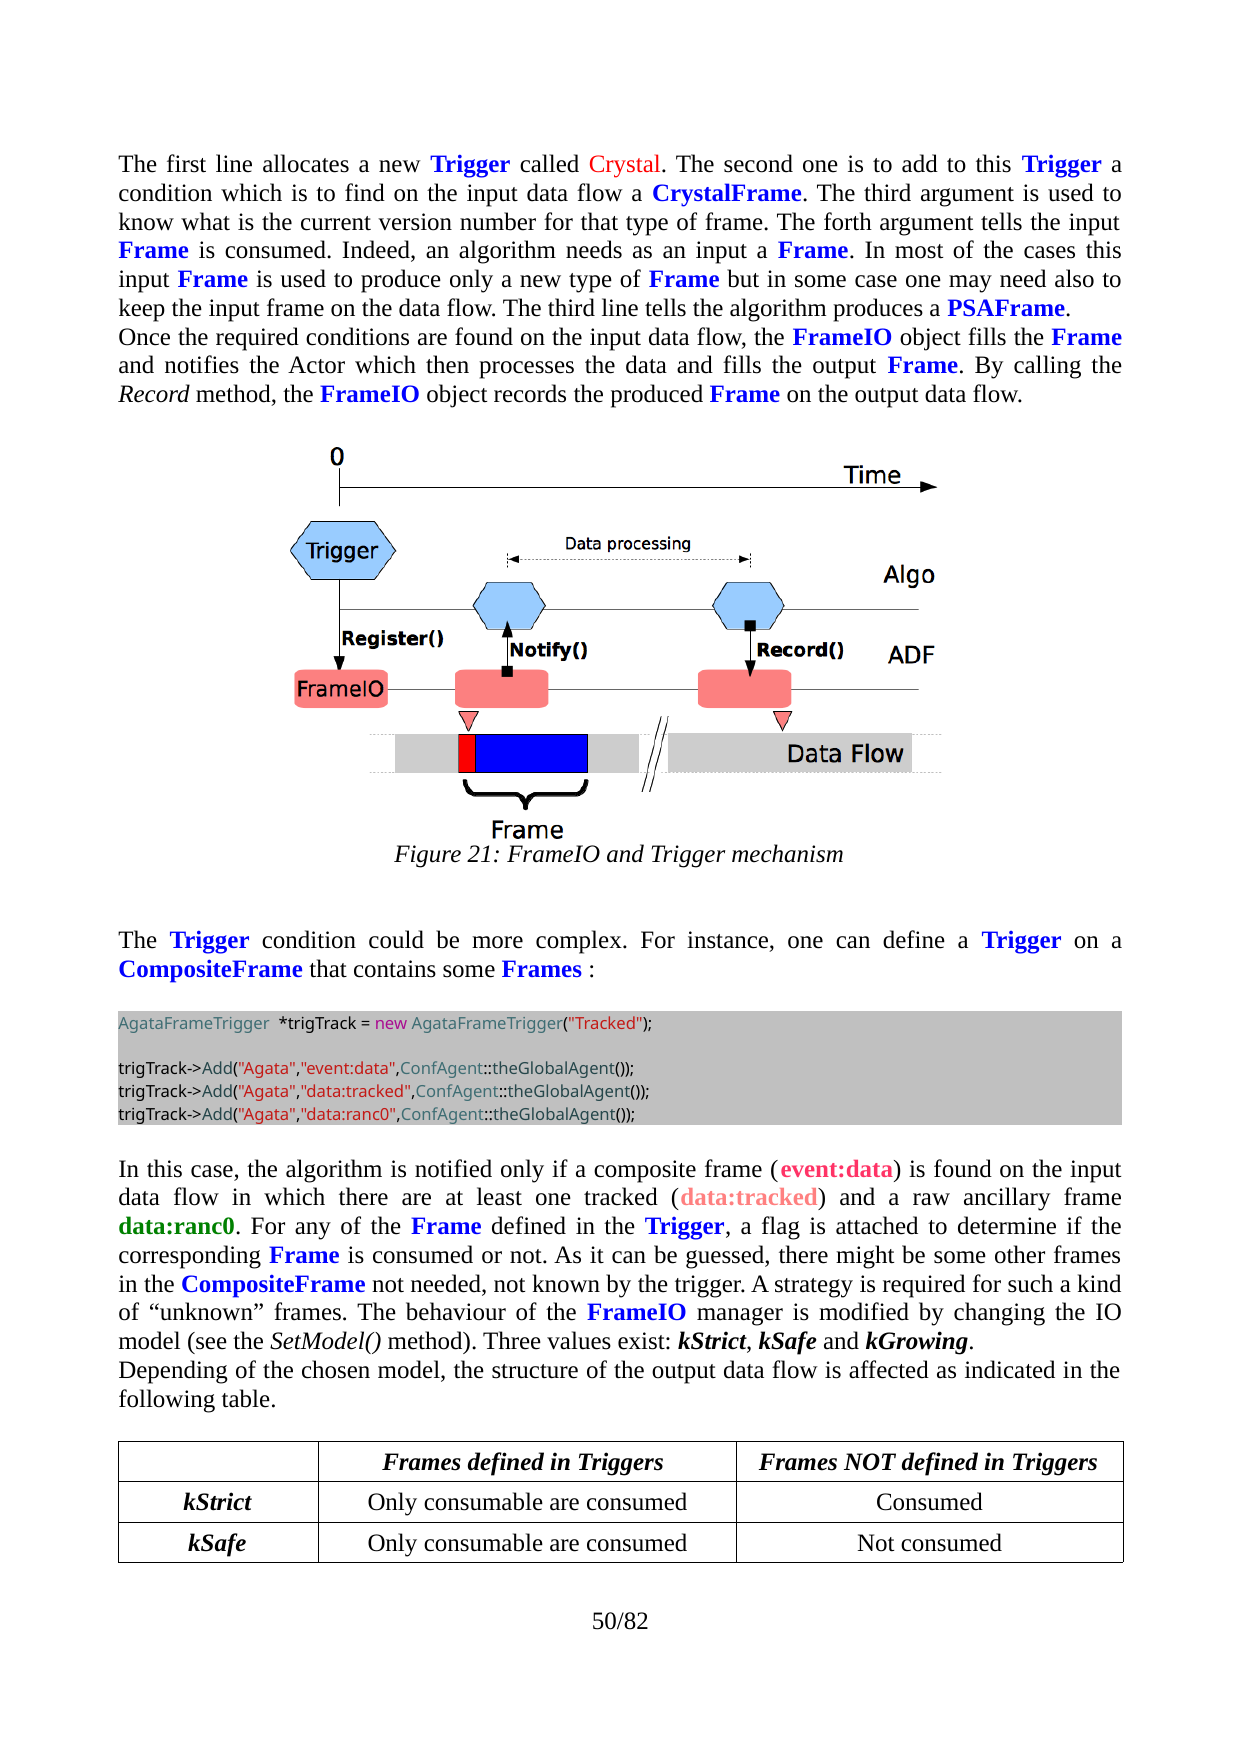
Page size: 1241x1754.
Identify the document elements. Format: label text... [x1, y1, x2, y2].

text The Trigger condition could be more complex. For instance, one can define a Trigger on a CompositeFrame that contains some Frames : [118, 925, 1122, 983]
table_cell Not consumed [737, 1523, 1123, 1562]
text trigTrack->Add("Agata","data:tracked",ConfAgent::theGlobalAgent()); [118, 1079, 1122, 1102]
table_cell Consumed [737, 1482, 1123, 1522]
text Once the required conditions are found on the input data flow, the FrameIO object fills the Frame and notifies the Actor which then processes the data and fills the output Frame. By calling the Record method, the FrameIO object records the produced Frame on the output data flow. [118, 322, 1122, 408]
text Depending of the chosen model, the structure of the output data flow is affected as indicated in the following table. [118, 1355, 1122, 1412]
table_header Frames NOT defined in Triggers [737, 1442, 1123, 1481]
text AgataFrameTrigger *trigTrack = new AgataFrameTrigger("Tracked"); [118, 1011, 1122, 1034]
text The first line allocates a new Trigger called Crystal. The second one is to add to this Trigger a condition which is to find on the input data flow a CrystalFrame. The third argument is used to know what is the current version number for that type of frame. The forth argument tells the input Frame is consumed. Indeed, an algorithm needs as an input a Frame. In most of the cases this input Frame is used to produce only a new type of Frame but in some case one may need also to keep the input frame on the data flow. The third line tells the algorithm produces a PSAFrame. [118, 149, 1122, 322]
table_header Frames defined in Triggers [319, 1442, 736, 1481]
text trigTrack->Add("Agata","event:data",ConfAgent::theGlobalAgent()); [118, 1057, 1122, 1079]
table_cell Only consumable are consumed [319, 1523, 736, 1562]
table_cell kSafe [119, 1523, 318, 1562]
table_header [119, 1442, 318, 1481]
picture [255, 420, 986, 839]
table_cell kStrict [119, 1482, 318, 1522]
text trigTrack->Add("Agata","data:ranc0",ConfAgent::theGlobalAgent()); [118, 1102, 1122, 1125]
text In this case, the algorithm is notified only if a composite frame (event:data) is found on the input data flow in which there are at least one tracked (data:tracked) and a raw ancillary frame data:ranc0. For any of the Frame defined in the Trigger, a flag is attached to determine if the corresponding Frame is consumed or not. As it can be guessed, there might be some other frames in the CompositeFrame not needed, not known by the trigger. A strategy is required for such a kind of “unknown” frames. The behaviour of the FrameIO manager is modified by changing the IO model (see the SetModel() method). Three values exist: kStrict, kSafe and kGrowing. [118, 1154, 1122, 1355]
text Figure 21: FrameIO and Trigger mechanism [255, 839, 985, 868]
table_cell Only consumable are consumed [319, 1482, 736, 1522]
